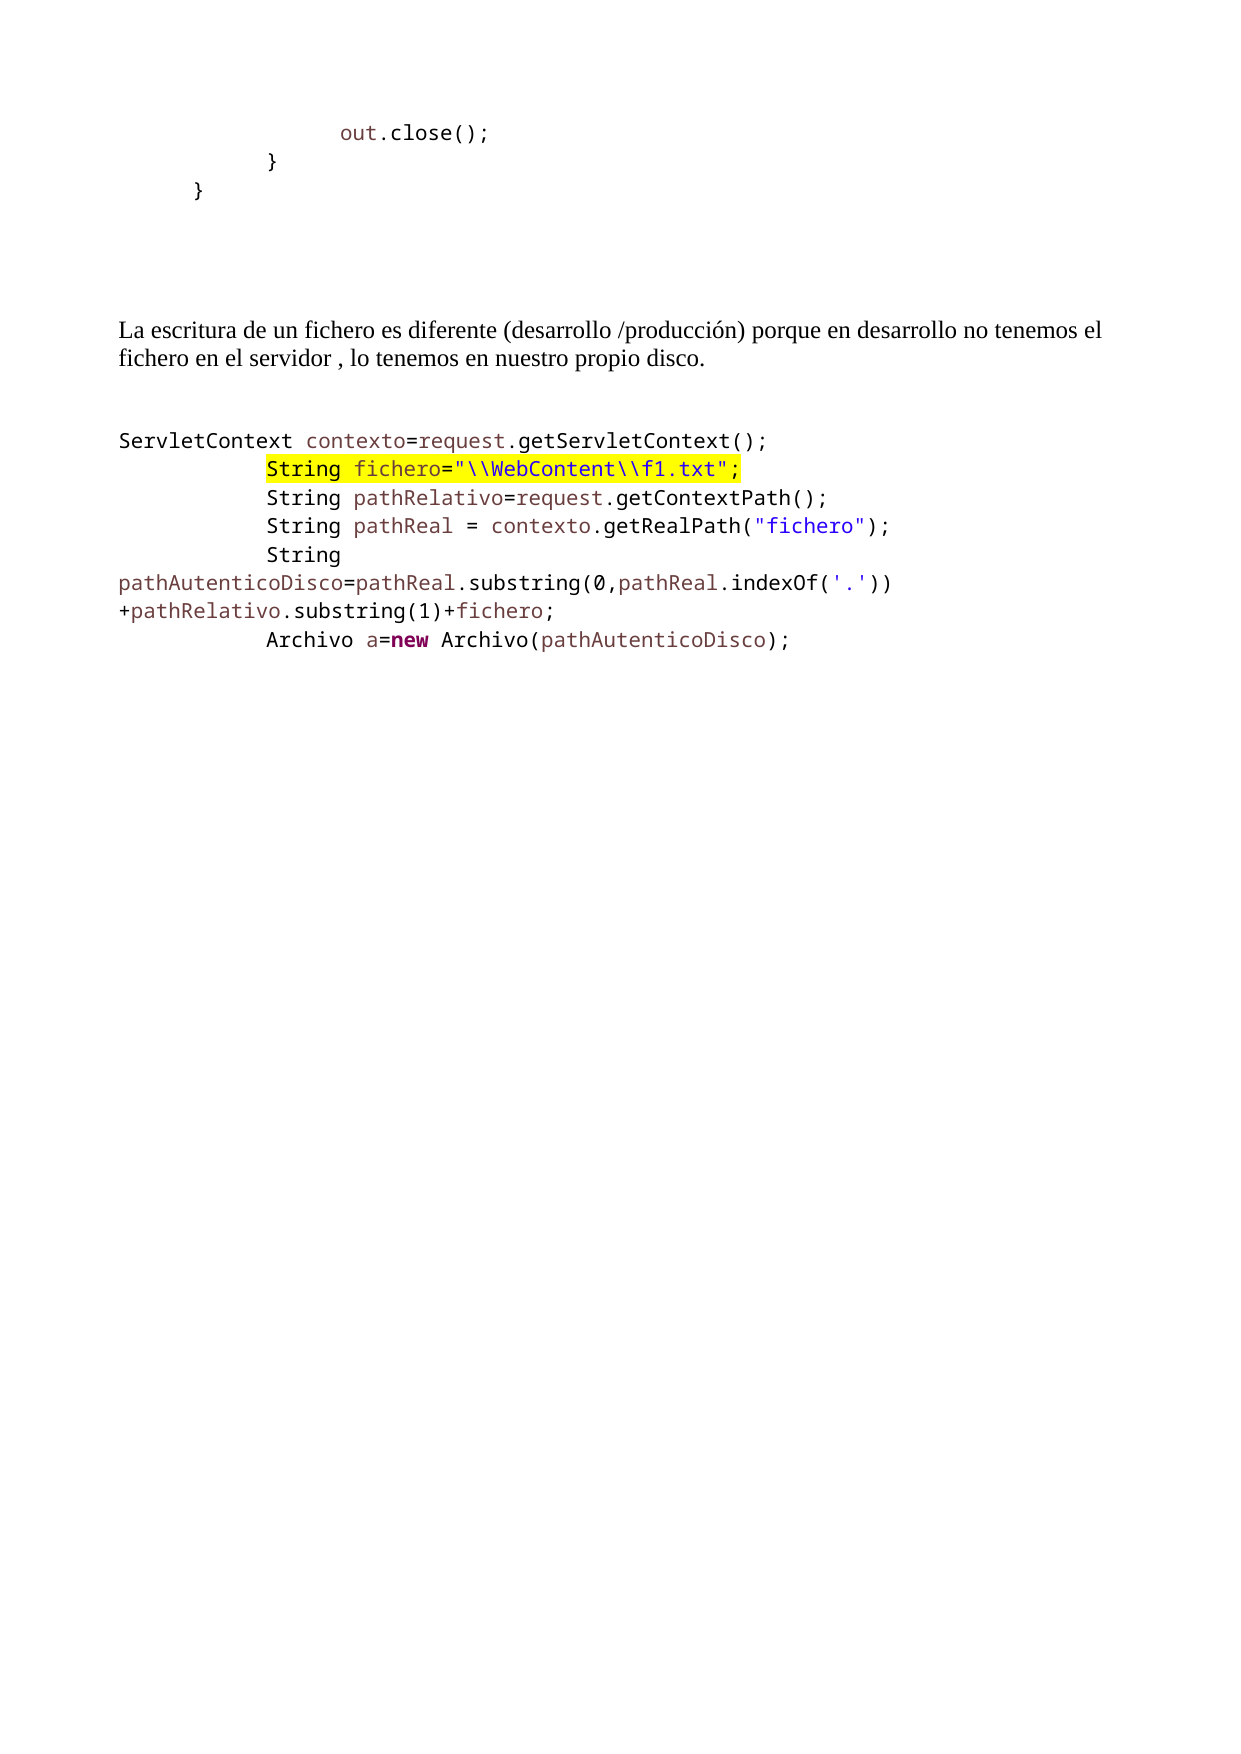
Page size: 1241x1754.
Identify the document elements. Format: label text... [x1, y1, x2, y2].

text String pathReal = contexto.getRealPath("fichero"); [118, 511, 1122, 540]
text String fichero="\\WebContent\\f1.txt"; [118, 454, 1122, 483]
text String pathRelativo=request.getContextPath(); [118, 483, 1122, 511]
text } [118, 147, 1122, 175]
text } [118, 175, 1122, 203]
text Archivo a=new Archivo(pathAutenticoDisco); [118, 625, 1122, 653]
text La escritura de un fichero es diferente (desarrollo /producción) porque en desarrollo no tenemos el fichero en el servidor , lo tenemos en nuestro propio disco. [118, 286, 1122, 372]
text String pathAutenticoDisco=pathReal.substring(0,pathReal.indexOf('.'))+pathRelativo.substring(1)+fichero; [118, 540, 1122, 625]
text ServletContext contexto=request.getServletContext(); [118, 426, 1122, 454]
text out.close(); [118, 118, 1122, 147]
